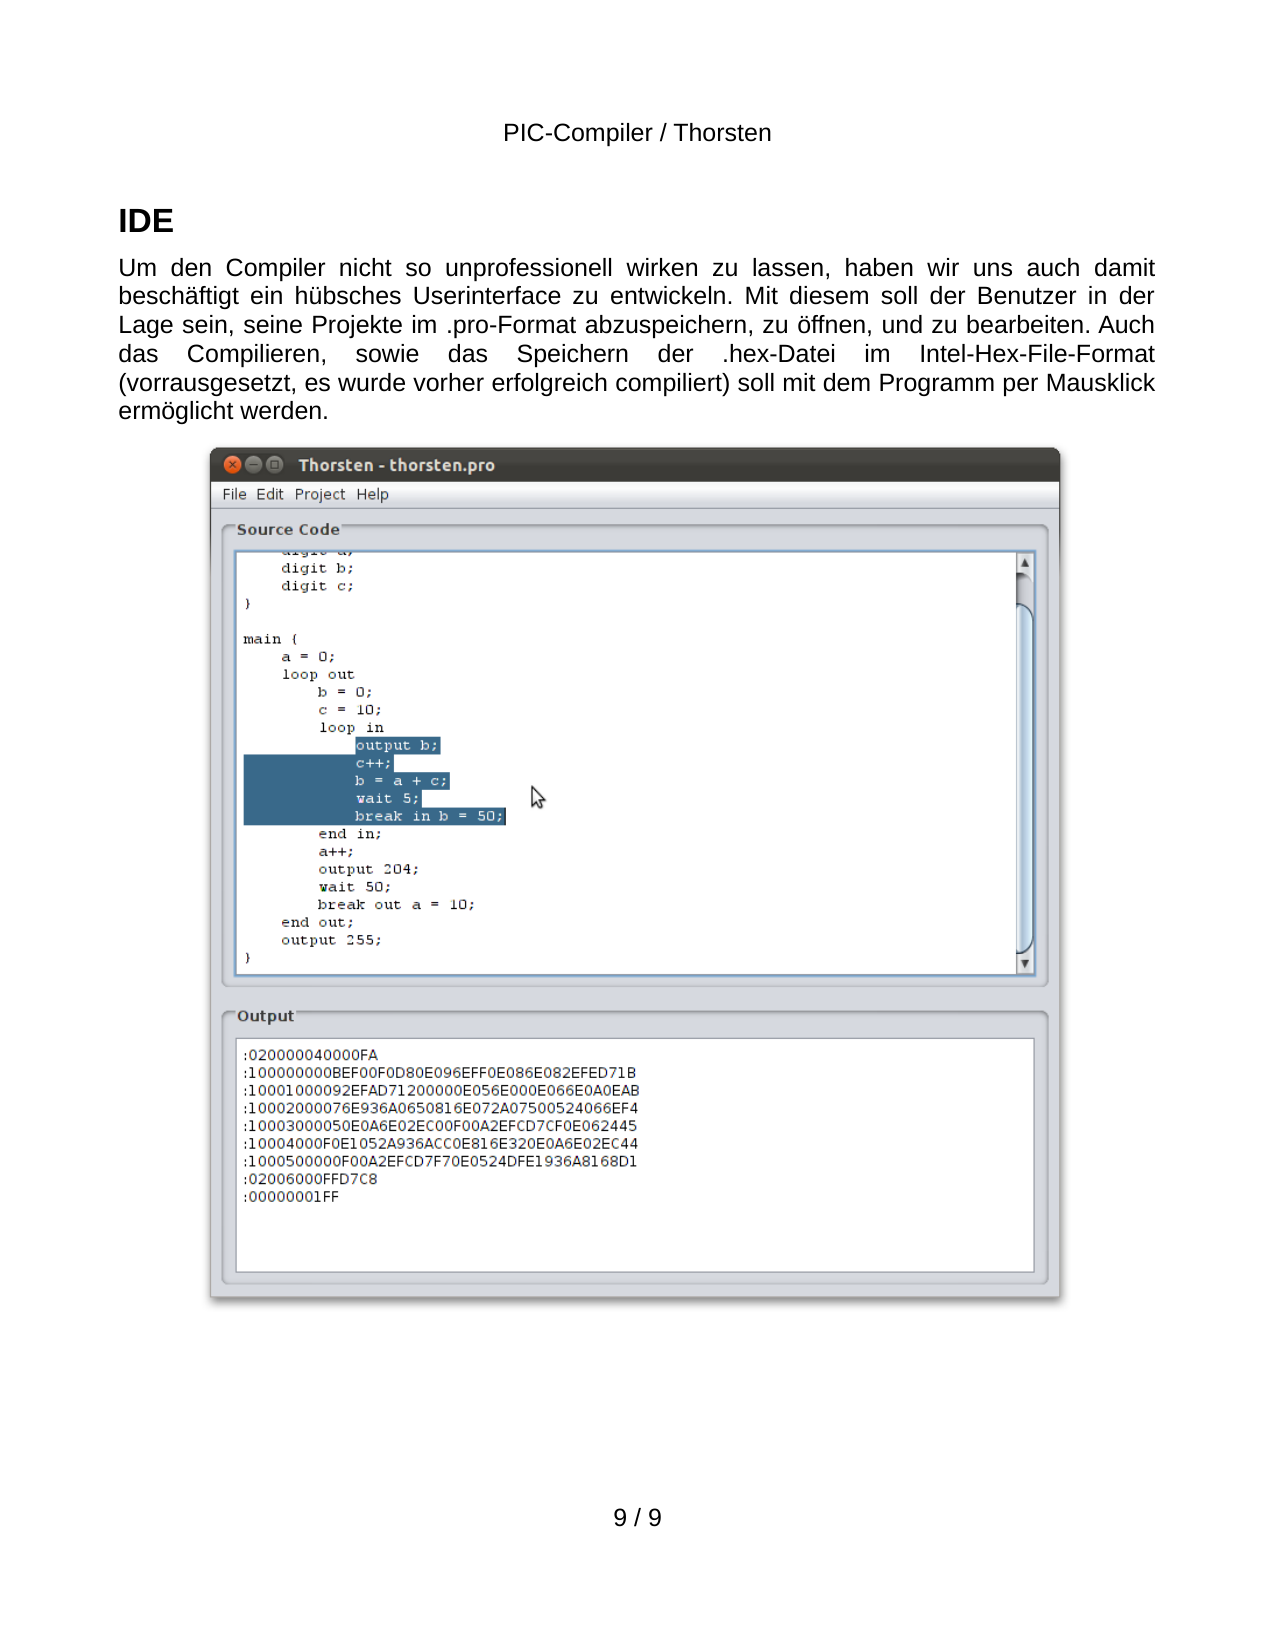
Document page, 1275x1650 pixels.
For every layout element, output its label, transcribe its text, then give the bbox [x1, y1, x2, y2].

text Um den Compiler nicht so unprofessionell wirken zu lassen, haben wir uns auch damit beschäftigt ein hübsches Userinterface zu entwickeln. Mit diesem soll der Benutzer in der Lage sein, seine Projekte im .pro-Format abzuspeichern, zu öffnen, und zu bearbeiten. Auch das Compilieren, sowie das Speichern der .hex-Datei im Intel-Hex-File-Format (vorrausgesetzt, es wurde vorher erfolgreich compiliert) soll mit dem Programm per Mausklick ermöglicht werden. [118, 252, 1157, 425]
subtitle IDE [118, 201, 1157, 240]
picture [196, 437, 1079, 1320]
